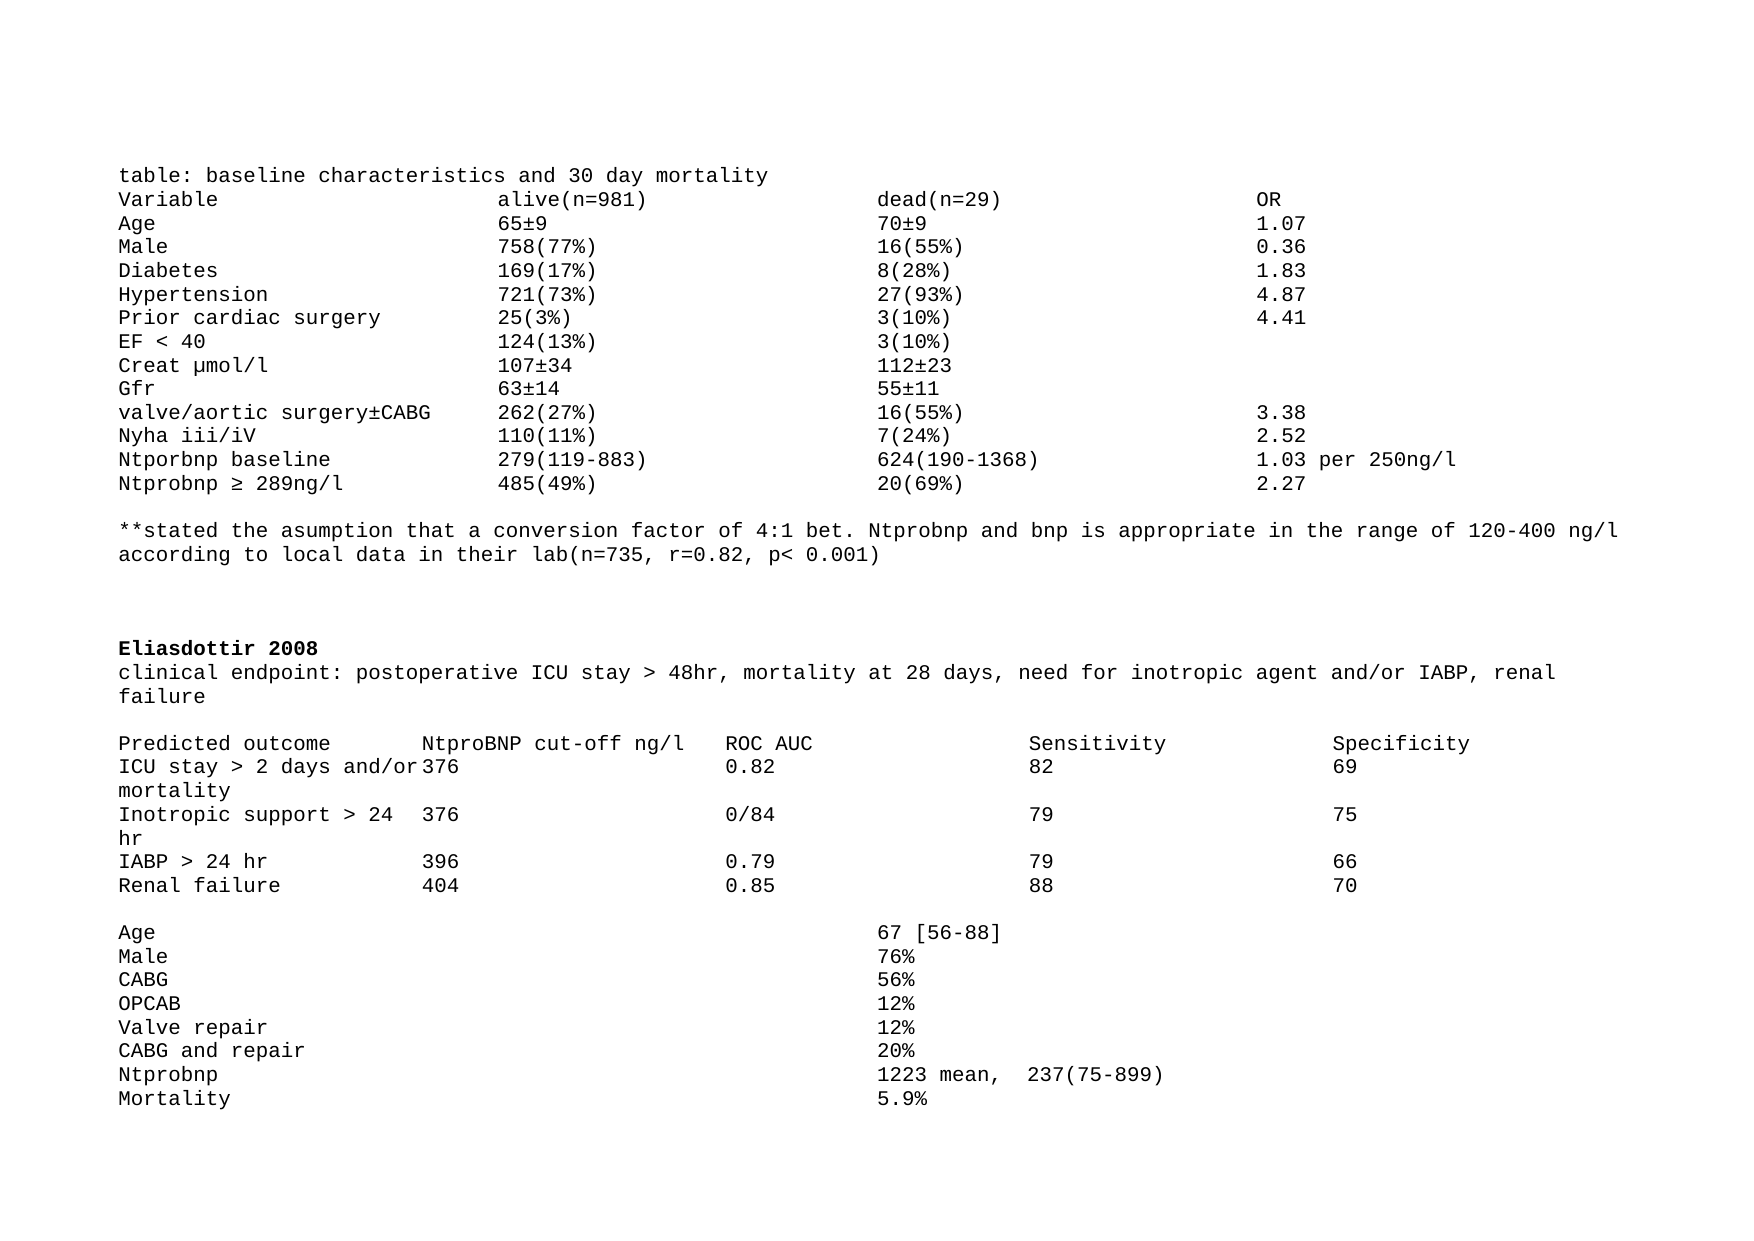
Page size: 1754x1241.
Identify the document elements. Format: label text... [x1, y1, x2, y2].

table_cell 16(55%) [877, 402, 1256, 426]
table_cell 76% [877, 946, 1636, 969]
table_cell Male [118, 946, 877, 969]
table_cell 3.38 [1256, 402, 1636, 426]
table_cell Age [118, 213, 497, 236]
table_cell [1256, 331, 1636, 354]
table_cell 88 [1029, 875, 1332, 898]
table_cell 70 [1332, 875, 1636, 898]
table_cell 107±34 [498, 355, 877, 378]
table_cell Renal failure [118, 875, 422, 898]
table_cell 7(24%) [877, 426, 1256, 449]
table_cell 75 [1332, 804, 1636, 851]
text **stated the asumption that a conversion factor of 4:1 bet. Ntprobnp and bnp is appropriate in the range of 120-400 ng/l according to local data in their lab(n=735, r=0.82, p< 0.001) [118, 520, 1636, 567]
table_cell Ntprobnp [118, 1064, 877, 1088]
table_cell EF < 40 [118, 331, 497, 354]
table_cell 758(77%) [498, 236, 877, 260]
text table: baseline characteristics and 30 day mortality [118, 165, 1636, 189]
table_cell 0.82 [725, 757, 1029, 804]
table_cell 485(49%) [498, 473, 877, 496]
table_cell Ntprobnp ≥ 289ng/l [118, 473, 497, 496]
table_cell Nyha iii/iV [118, 426, 497, 449]
table_cell IABP > 24 hr [118, 851, 422, 875]
table_cell 79 [1029, 804, 1332, 851]
table_cell 2.27 [1256, 473, 1636, 496]
table_cell 63±14 [498, 378, 877, 402]
table_cell [1256, 378, 1636, 402]
table_cell 70±9 [877, 213, 1256, 236]
text Eliasdottir 2008 [118, 638, 1636, 662]
table_cell Valve repair [118, 1017, 877, 1040]
table_cell 0.79 [725, 851, 1029, 875]
table_cell 66 [1332, 851, 1636, 875]
table_cell 8(28%) [877, 260, 1256, 284]
table_header Age [118, 922, 877, 946]
table_cell Mortality [118, 1088, 877, 1111]
table_cell 69 [1332, 757, 1636, 804]
text clinical endpoint: postoperative ICU stay > 48hr, mortality at 28 days, need for inotropic agent and/or IABP, renal failure [118, 662, 1636, 709]
table_cell 25(3%) [498, 307, 877, 331]
table_cell 2.52 [1256, 426, 1636, 449]
table_cell 110(11%) [498, 426, 877, 449]
table_cell 12% [877, 993, 1636, 1017]
table_header Variable [118, 189, 497, 213]
table_header Sensitivity [1029, 733, 1332, 757]
table_cell 124(13%) [498, 331, 877, 354]
table_cell 4.41 [1256, 307, 1636, 331]
table_cell OPCAB [118, 993, 877, 1017]
table_cell Male [118, 236, 497, 260]
table_cell 82 [1029, 757, 1332, 804]
table_cell Prior cardiac surgery [118, 307, 497, 331]
table_header ROC AUC [725, 733, 1029, 757]
table_cell 20(69%) [877, 473, 1256, 496]
table_cell 1223 mean, 237(75-899) [877, 1064, 1636, 1088]
table_header dead(n=29) [877, 189, 1256, 213]
table_cell Gfr [118, 378, 497, 402]
table_cell Inotropic support > 24 hr [118, 804, 422, 851]
table_cell 1.03 per 250ng/l [1256, 449, 1636, 473]
table_cell 376 [422, 804, 725, 851]
table_cell ICU stay > 2 days and/or mortality [118, 757, 422, 804]
table_cell 624(190-1368) [877, 449, 1256, 473]
table_cell 5.9% [877, 1088, 1636, 1111]
table_cell 1.07 [1256, 213, 1636, 236]
table_cell Hypertension [118, 284, 497, 307]
table_cell 262(27%) [498, 402, 877, 426]
table_cell Creat µmol/l [118, 355, 497, 378]
table_header OR [1256, 189, 1636, 213]
table_header 67 [56-88] [877, 922, 1636, 946]
table_cell 65±9 [498, 213, 877, 236]
table_cell 20% [877, 1040, 1636, 1064]
table_cell 12% [877, 1017, 1636, 1040]
table_cell 0.85 [725, 875, 1029, 898]
table_cell 404 [422, 875, 725, 898]
table_header Predicted outcome [118, 733, 422, 757]
table_cell 27(93%) [877, 284, 1256, 307]
table_cell 0.36 [1256, 236, 1636, 260]
table_cell [1256, 355, 1636, 378]
table_cell 3(10%) [877, 331, 1256, 354]
table_cell 16(55%) [877, 236, 1256, 260]
table_cell Ntporbnp baseline [118, 449, 497, 473]
table_cell Diabetes [118, 260, 497, 284]
table_cell 169(17%) [498, 260, 877, 284]
table_header alive(n=981) [498, 189, 877, 213]
table_header Specificity [1332, 733, 1636, 757]
table_header NtproBNP cut-off ng/l [422, 733, 725, 757]
table_cell CABG and repair [118, 1040, 877, 1064]
table_cell 279(119-883) [498, 449, 877, 473]
table_cell 4.87 [1256, 284, 1636, 307]
table_cell 396 [422, 851, 725, 875]
table_cell 0/84 [725, 804, 1029, 851]
table_cell 3(10%) [877, 307, 1256, 331]
table_cell valve/aortic surgery±CABG [118, 402, 497, 426]
table_cell CABG [118, 969, 877, 993]
table_cell 55±11 [877, 378, 1256, 402]
table_cell 112±23 [877, 355, 1256, 378]
table_cell 79 [1029, 851, 1332, 875]
table_cell 376 [422, 757, 725, 804]
table_cell 1.83 [1256, 260, 1636, 284]
table_cell 56% [877, 969, 1636, 993]
table_cell 721(73%) [498, 284, 877, 307]
